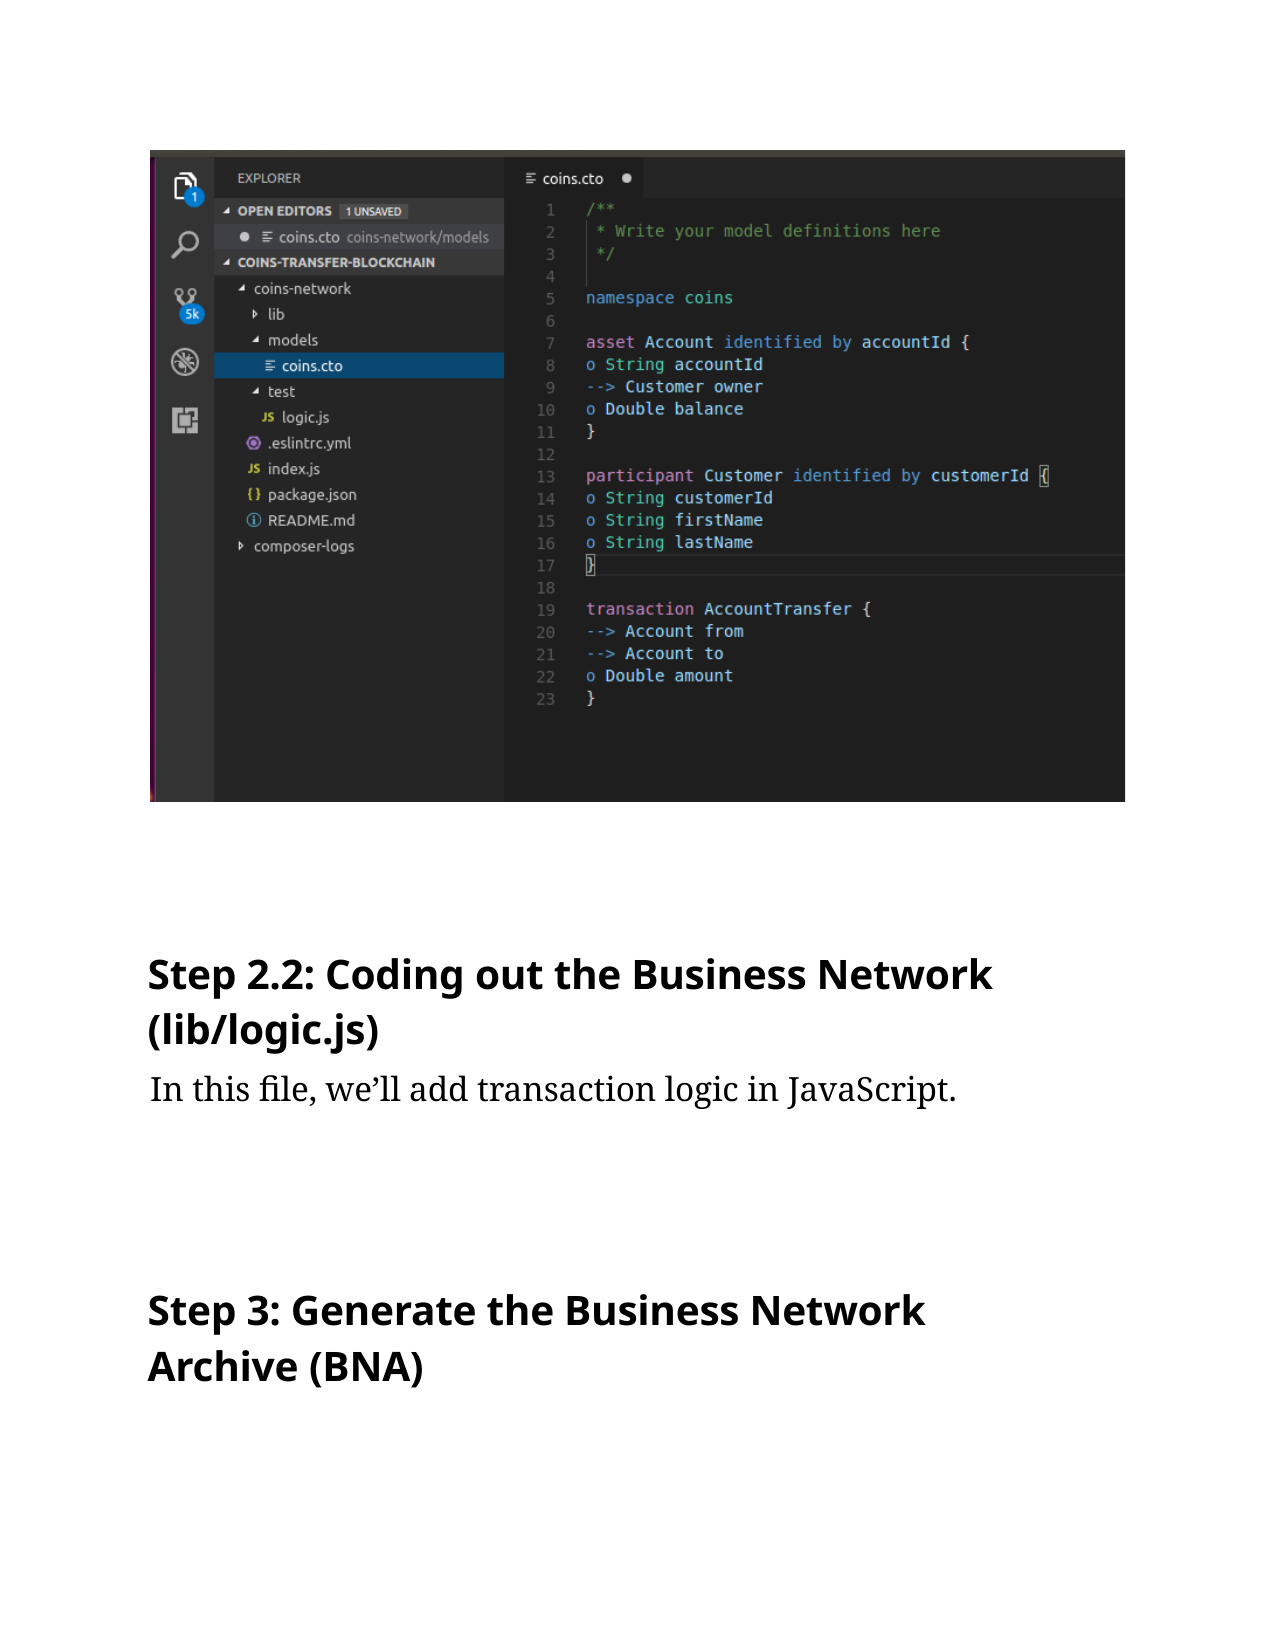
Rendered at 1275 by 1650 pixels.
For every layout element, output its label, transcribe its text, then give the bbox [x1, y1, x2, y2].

subtitle Step 2.2: Coding out the Business Network (lib/logic.js) [147, 946, 1125, 1057]
text In this file, we’ll add transaction logic in JavaScript. [150, 1066, 1125, 1111]
picture [150, 150, 1125, 802]
subtitle Step 3: Generate the Business Network Archive (BNA) [147, 1282, 1125, 1393]
